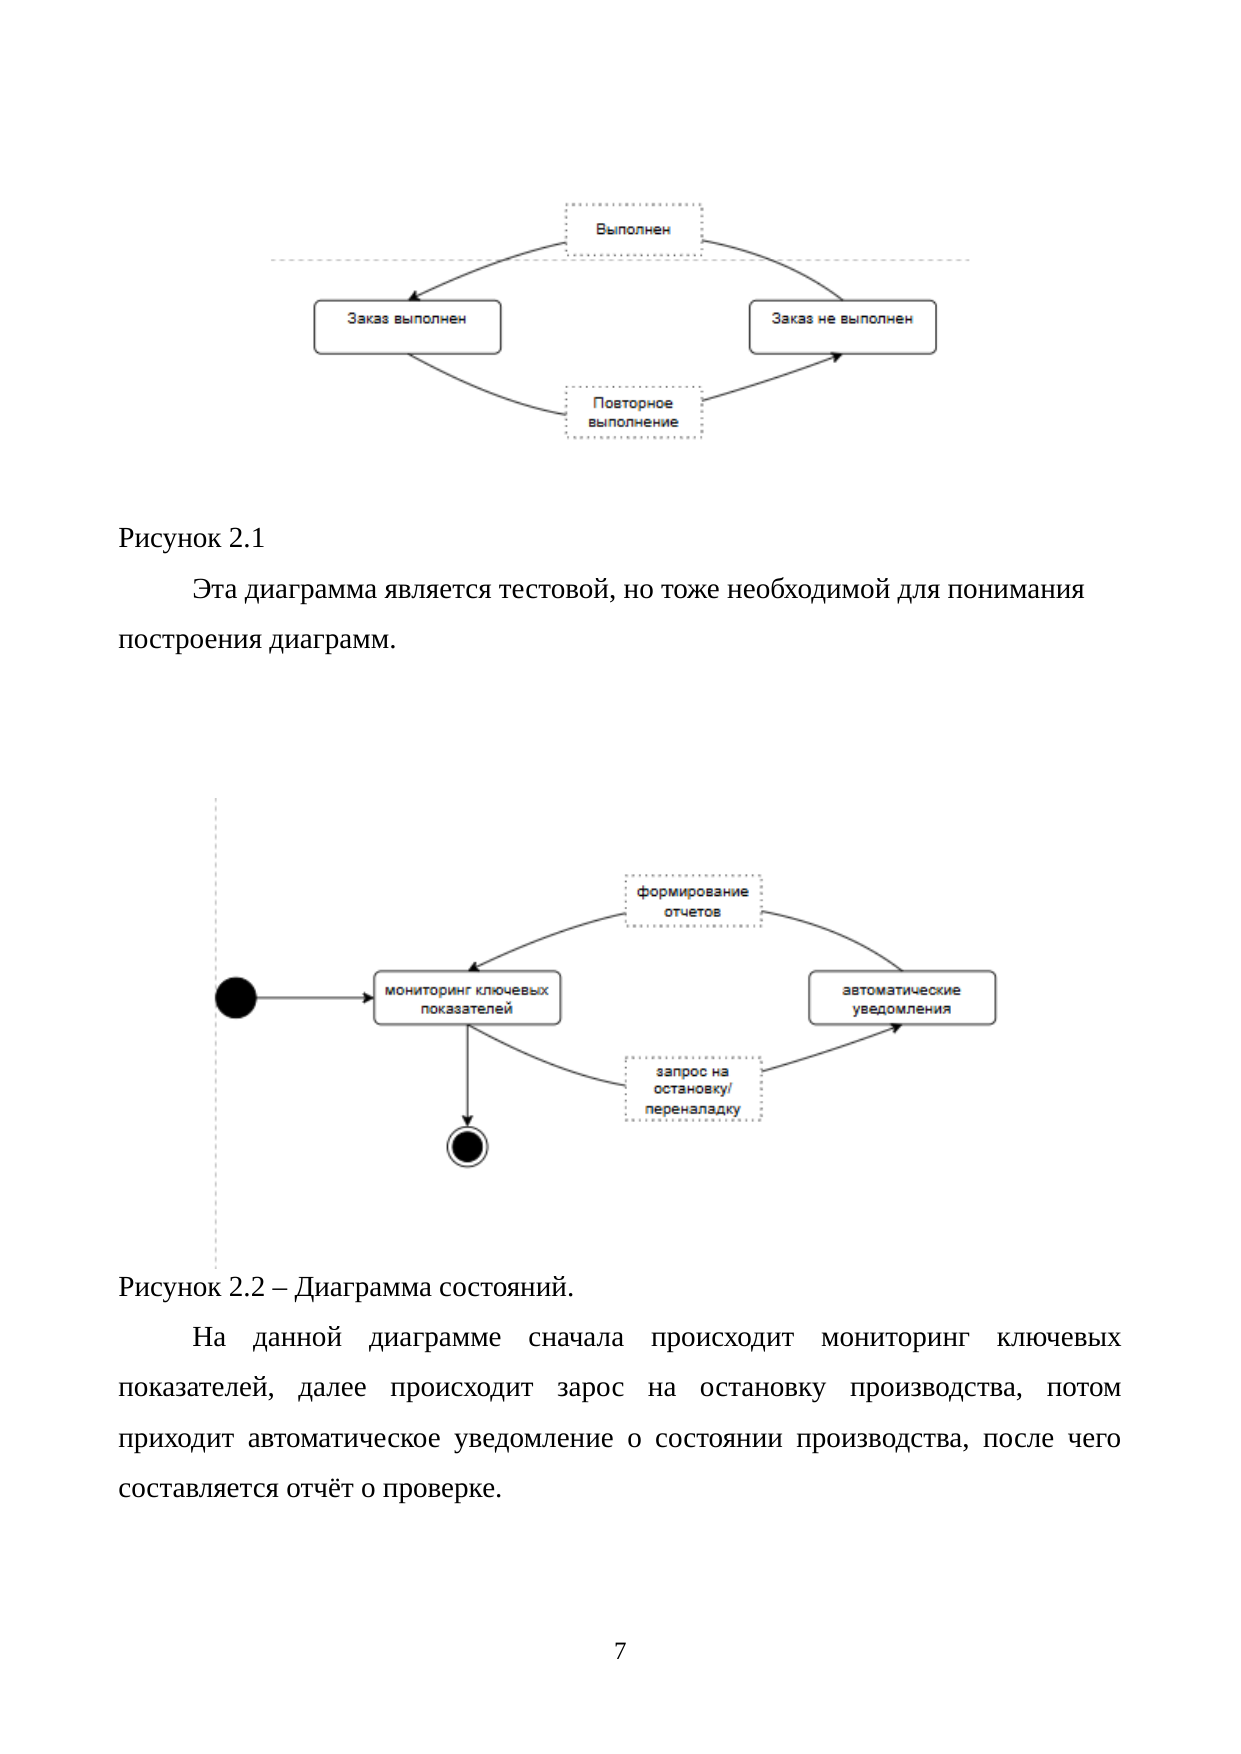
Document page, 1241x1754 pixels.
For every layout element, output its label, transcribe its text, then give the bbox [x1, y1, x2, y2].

text Рисунок 2.1 [118, 521, 1122, 554]
text Эта диаграмма является тестовой, но тоже необходимой для понимания построения диаграмм. [118, 571, 1122, 655]
text Рисунок 2.2 – Диаграмма состояний. [118, 765, 1122, 1302]
text На данной диаграмме сначала происходит мониторинг ключевых показателей, далее происходит зарос на остановку производства, потом приходит автоматическое уведомление о состоянии производства, после чего составляется отчёт о проверке. [118, 1319, 1122, 1504]
